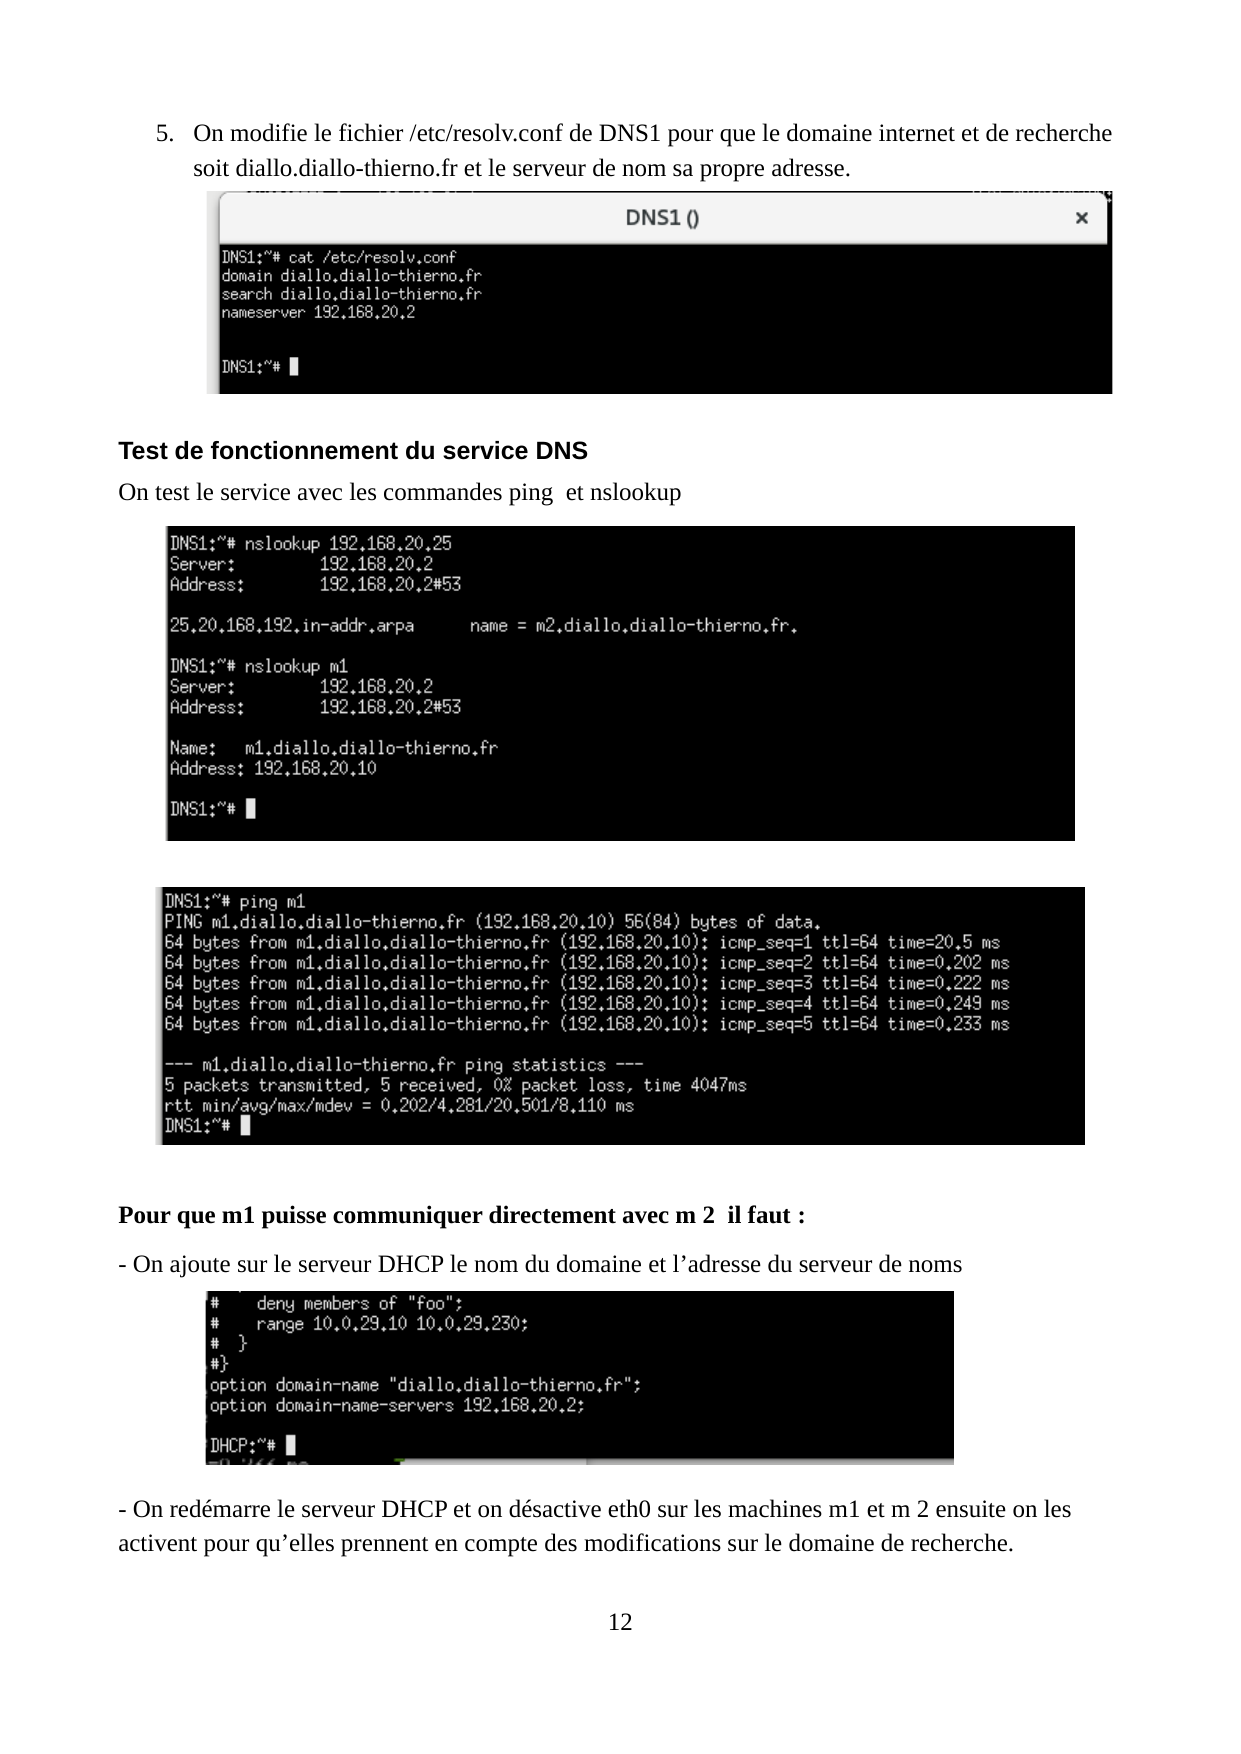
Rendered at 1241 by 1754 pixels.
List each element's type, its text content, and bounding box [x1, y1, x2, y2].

text - On ajoute sur le serveur DHCP le nom du domaine et l’adresse du serveur de noms [118, 1249, 1122, 1277]
text - On redémarre le serveur DHCP et on désactive eth0 sur les machines m1 et m 2 ensuite on les activent pour qu’elles prennent en compte des modifications sur le domaine de recherche. [118, 1494, 1122, 1557]
picture [165, 526, 1075, 841]
list On modifie le fichier /etc/resolv.conf de DNS1 pour que le domaine internet et de recherche soit diallo.diallo-thierno.fr et le serveur de nom sa propre adresse. [156, 118, 1122, 181]
text On test le service avec les commandes ping et nslookup [118, 477, 1122, 506]
text Pour que m1 puisse communiquer directement avec m 2 il faut : [118, 1200, 1122, 1228]
picture [206, 191, 1113, 394]
picture [205, 1291, 954, 1465]
subtitle Test de fonctionnement du service DNS [118, 436, 1122, 464]
picture [155, 887, 1085, 1145]
